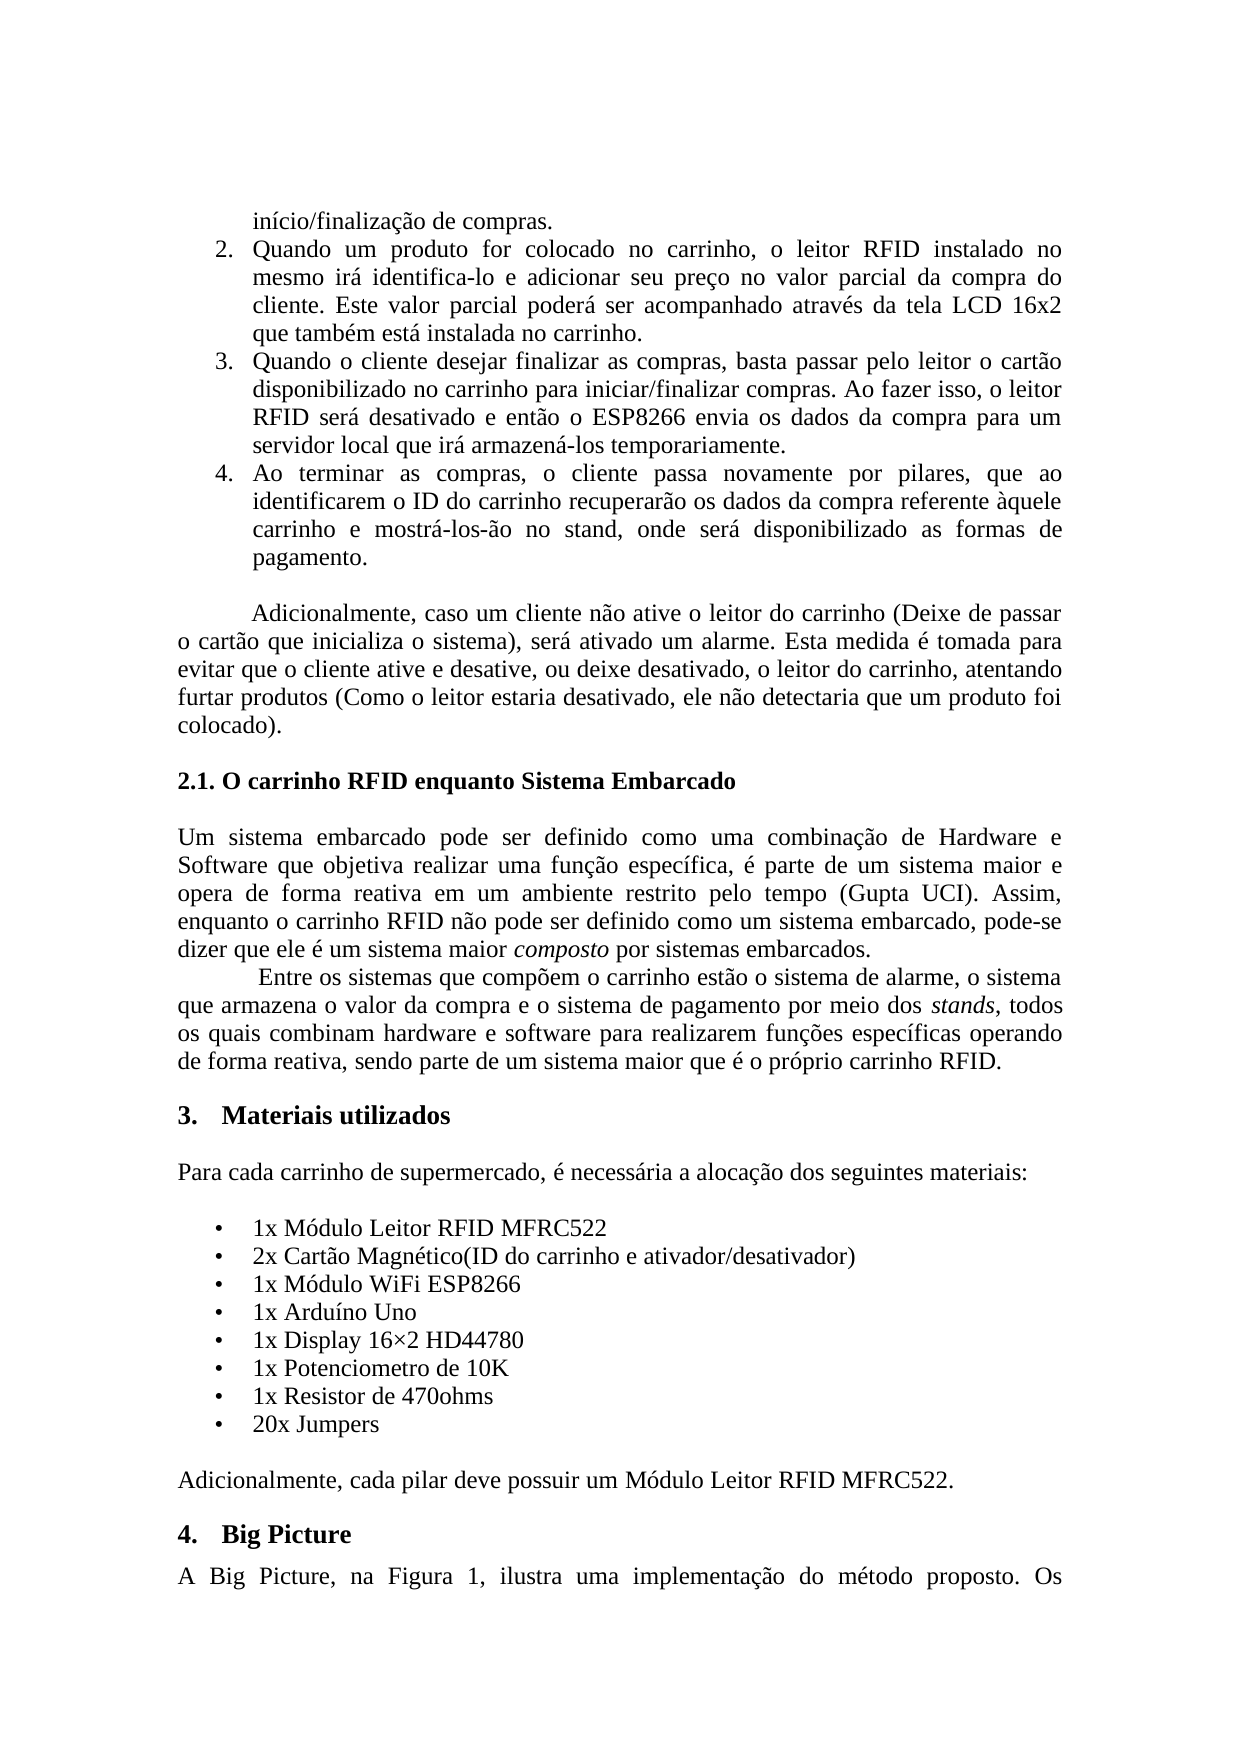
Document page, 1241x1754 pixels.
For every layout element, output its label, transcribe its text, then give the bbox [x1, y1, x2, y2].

list 1x Resistor de 470ohms [215, 1382, 1063, 1410]
list Quando um produto for colocado no carrinho, o leitor RFID instalado no mesmo irá identifica-lo e adicionar seu preço no valor parcial da compra do cliente. Este valor parcial poderá ser acompanhado através da tela LCD 16x2 que também está instalada no carrinho. [215, 235, 1063, 347]
title Big Picture [177, 1519, 1063, 1549]
text 2.1. O carrinho RFID enquanto Sistema Embarcado [177, 767, 1063, 795]
list Quando o cliente desejar finalizar as compras, basta passar pelo leitor o cartão disponibilizado no carrinho para iniciar/finalizar compras. Ao fazer isso, o leitor RFID será desativado e então o ESP8266 envia os dados da compra para um servidor local que irá armazená-los temporariamente. [215, 347, 1063, 459]
list início/finalização de compras. [215, 207, 1063, 235]
list 2x Cartão Magnético(ID do carrinho e ativador/desativador) [215, 1242, 1063, 1270]
text Entre os sistemas que compõem o carrinho estão o sistema de alarme, o sistema que armazena o valor da compra e o sistema de pagamento por meio dos stands, todos os quais combinam hardware e software para realizarem funções específicas operando de forma reativa, sendo parte de um sistema maior que é o próprio carrinho RFID. [177, 963, 1063, 1075]
list Ao terminar as compras, o cliente passa novamente por pilares, que ao identificarem o ID do carrinho recuperarão os dados da compra referente àquele carrinho e mostrá-los-ão no stand, onde será disponibilizado as formas de pagamento. [215, 459, 1063, 571]
text Adicionalmente, caso um cliente não ative o leitor do carrinho (Deixe de passar o cartão que inicializa o sistema), será ativado um alarme. Esta medida é tomada para evitar que o cliente ative e desative, ou deixe desativado, o leitor do carrinho, atentando furtar produtos (Como o leitor estaria desativado, ele não detectaria que um produto foi colocado). [177, 599, 1063, 739]
text Um sistema embarcado pode ser definido como uma combinação de Hardware e Software que objetiva realizar uma função específica, é parte de um sistema maior e opera de forma reativa em um ambiente restrito pelo tempo (Gupta UCI). Assim, enquanto o carrinho RFID não pode ser definido como um sistema embarcado, pode-se dizer que ele é um sistema maior composto por sistemas embarcados. [177, 823, 1063, 963]
list 1x Display 16×2 HD44780 [215, 1326, 1063, 1354]
text A Big Picture, na Figura 1, ilustra uma implementação do método proposto. Os [177, 1562, 1063, 1589]
text Para cada carrinho de supermercado, é necessária a alocação dos seguintes materiais: [177, 1158, 1063, 1186]
text Adicionalmente, cada pilar deve possuir um Módulo Leitor RFID MFRC522. [177, 1466, 1063, 1494]
list 1x Arduíno Uno [215, 1298, 1063, 1326]
title Materiais utilizados [177, 1100, 1063, 1130]
list 20x Jumpers [215, 1410, 1063, 1438]
list 1x Módulo Leitor RFID MFRC522 [215, 1214, 1063, 1242]
list 1x Módulo WiFi ESP8266 [215, 1270, 1063, 1298]
list 1x Potenciometro de 10K [215, 1354, 1063, 1382]
